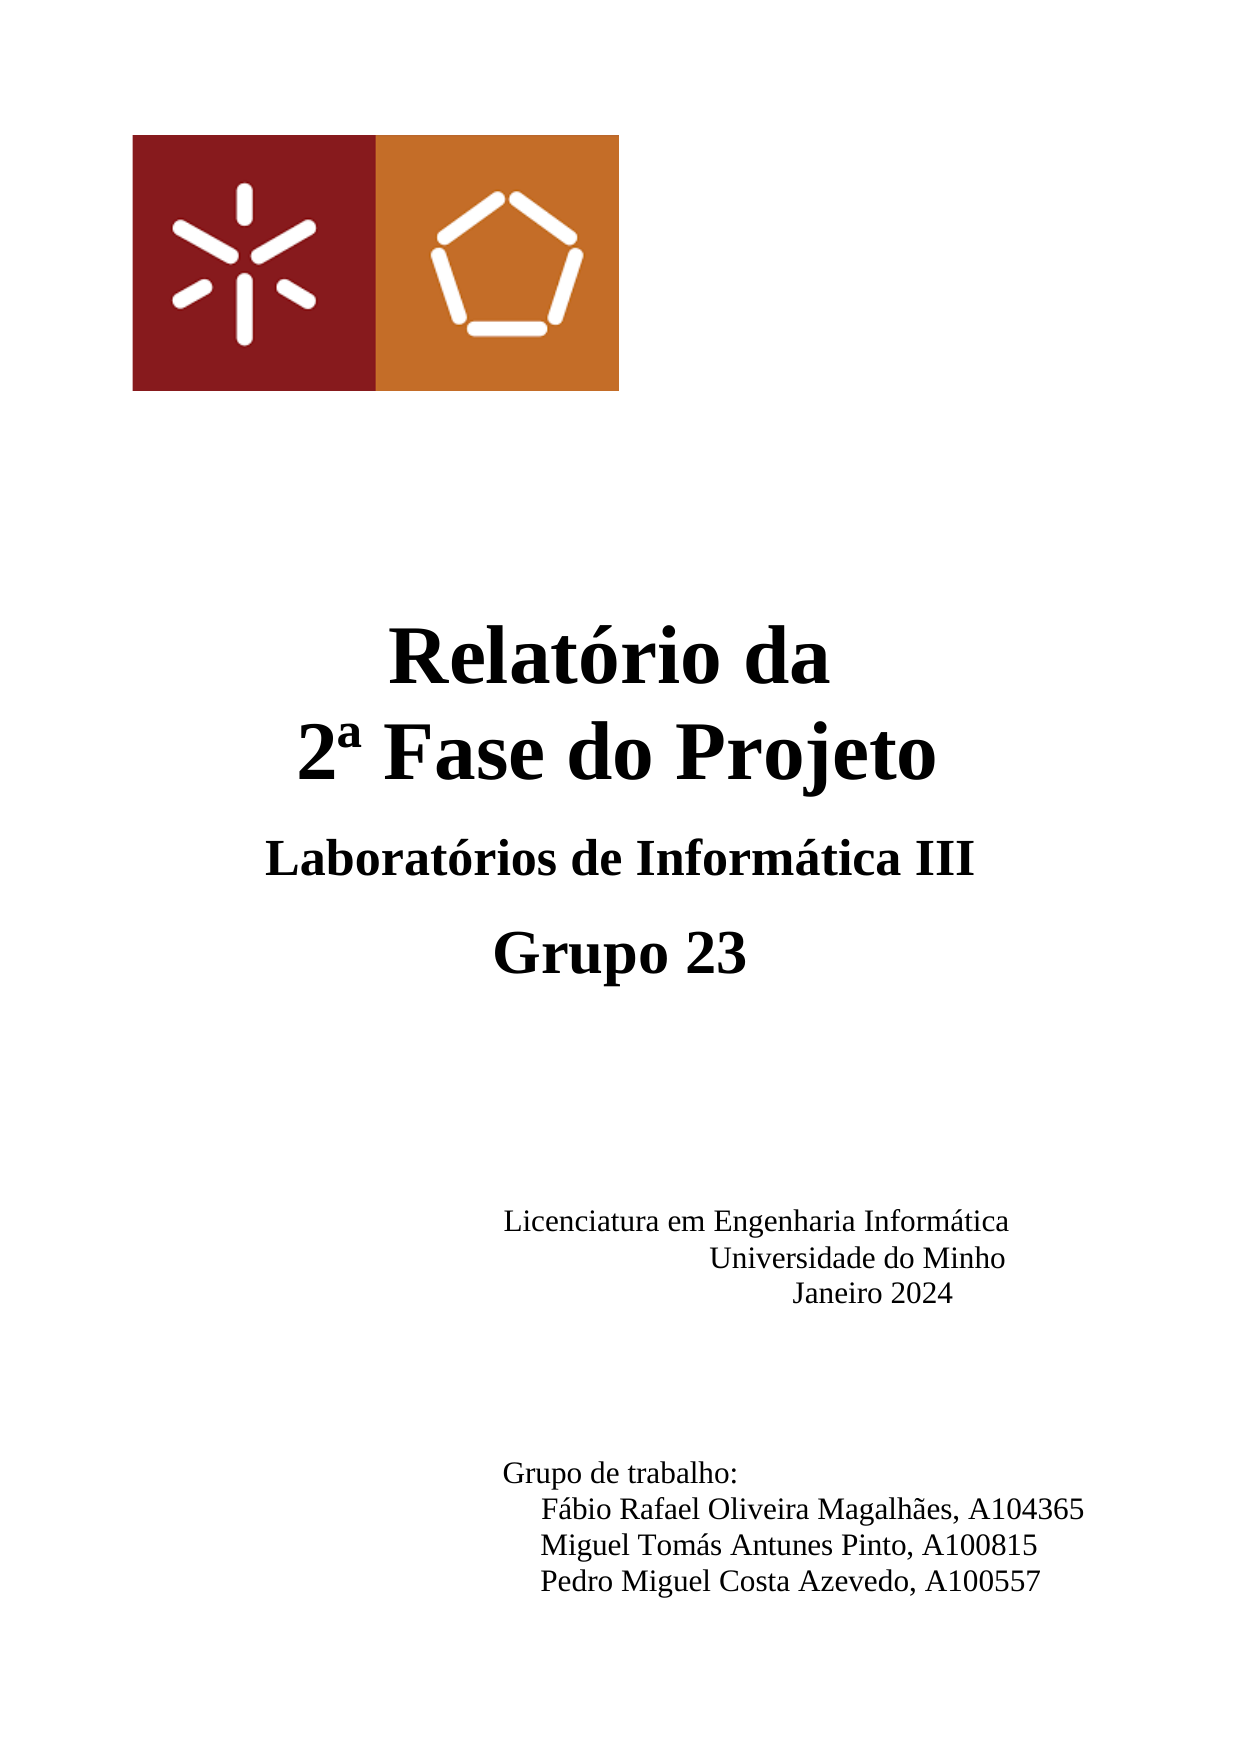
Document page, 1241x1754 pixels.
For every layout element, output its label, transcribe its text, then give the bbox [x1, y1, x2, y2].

text Universidade do Minho Janeiro 2024 [709, 1239, 1008, 1311]
picture [132, 135, 619, 391]
text Grupo de trabalho: [502, 1454, 1134, 1490]
title Relatório da [387, 606, 832, 702]
text Grupo 23 [263, 915, 977, 987]
text Fábio Rafael Oliveira Magalhães, A104365 Miguel Tomás Antunes Pinto, A100815 Pedro Miguel Costa Azevedo, A100557 [540, 1491, 1086, 1598]
text Licenciatura em Engenharia Informática [503, 1203, 1134, 1239]
title 2ª Fase do Projeto [258, 702, 977, 798]
subtitle Laboratórios de Informática III [263, 826, 977, 886]
